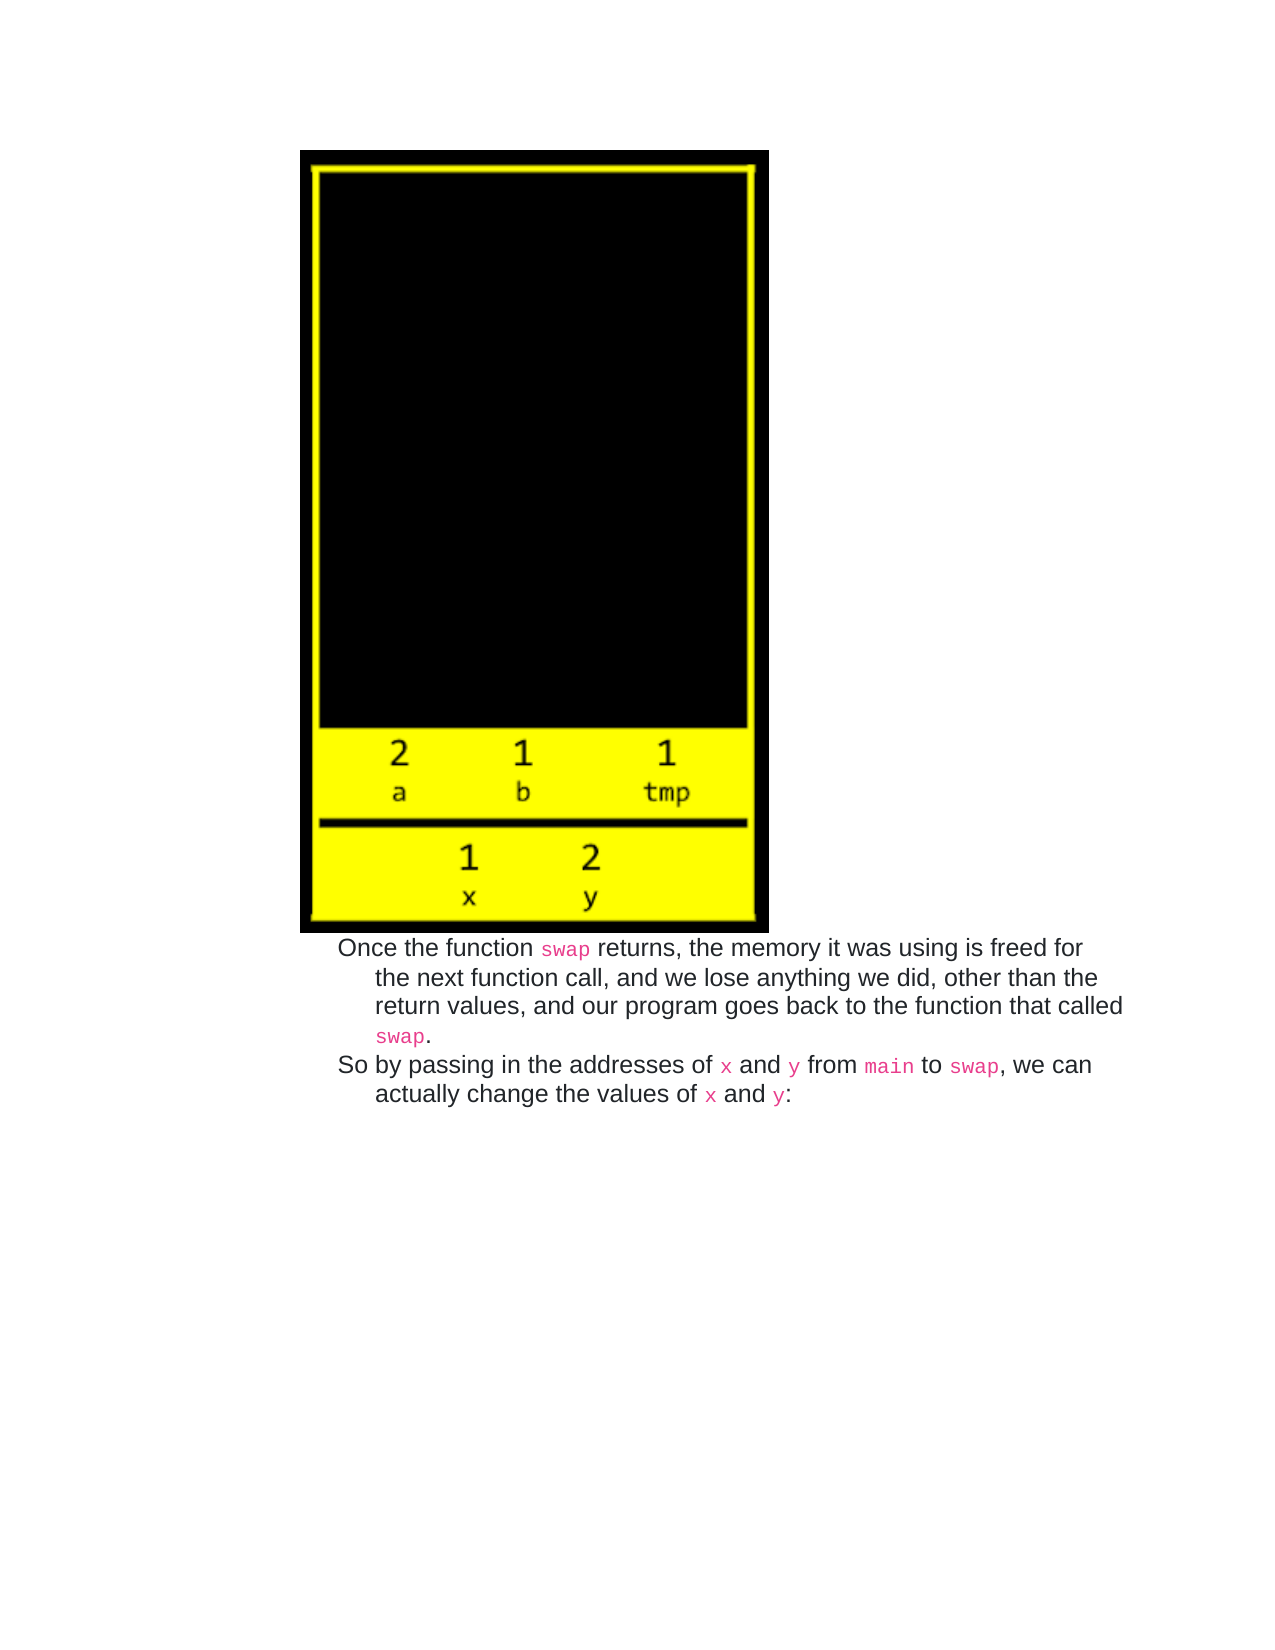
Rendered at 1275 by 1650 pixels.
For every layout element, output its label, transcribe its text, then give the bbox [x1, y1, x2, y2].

list [769, 150, 1125, 933]
picture [300, 150, 769, 933]
list Once the function swap returns, the memory it was using is freed for the next function call, and we lose anything we did, other than the return values, and our program goes back to the function that called swap. [337, 933, 1125, 1050]
list So by passing in the addresses of x and y from main to swap, we can actually change the values of x and y: [337, 1050, 1125, 1109]
list [262, 150, 300, 933]
